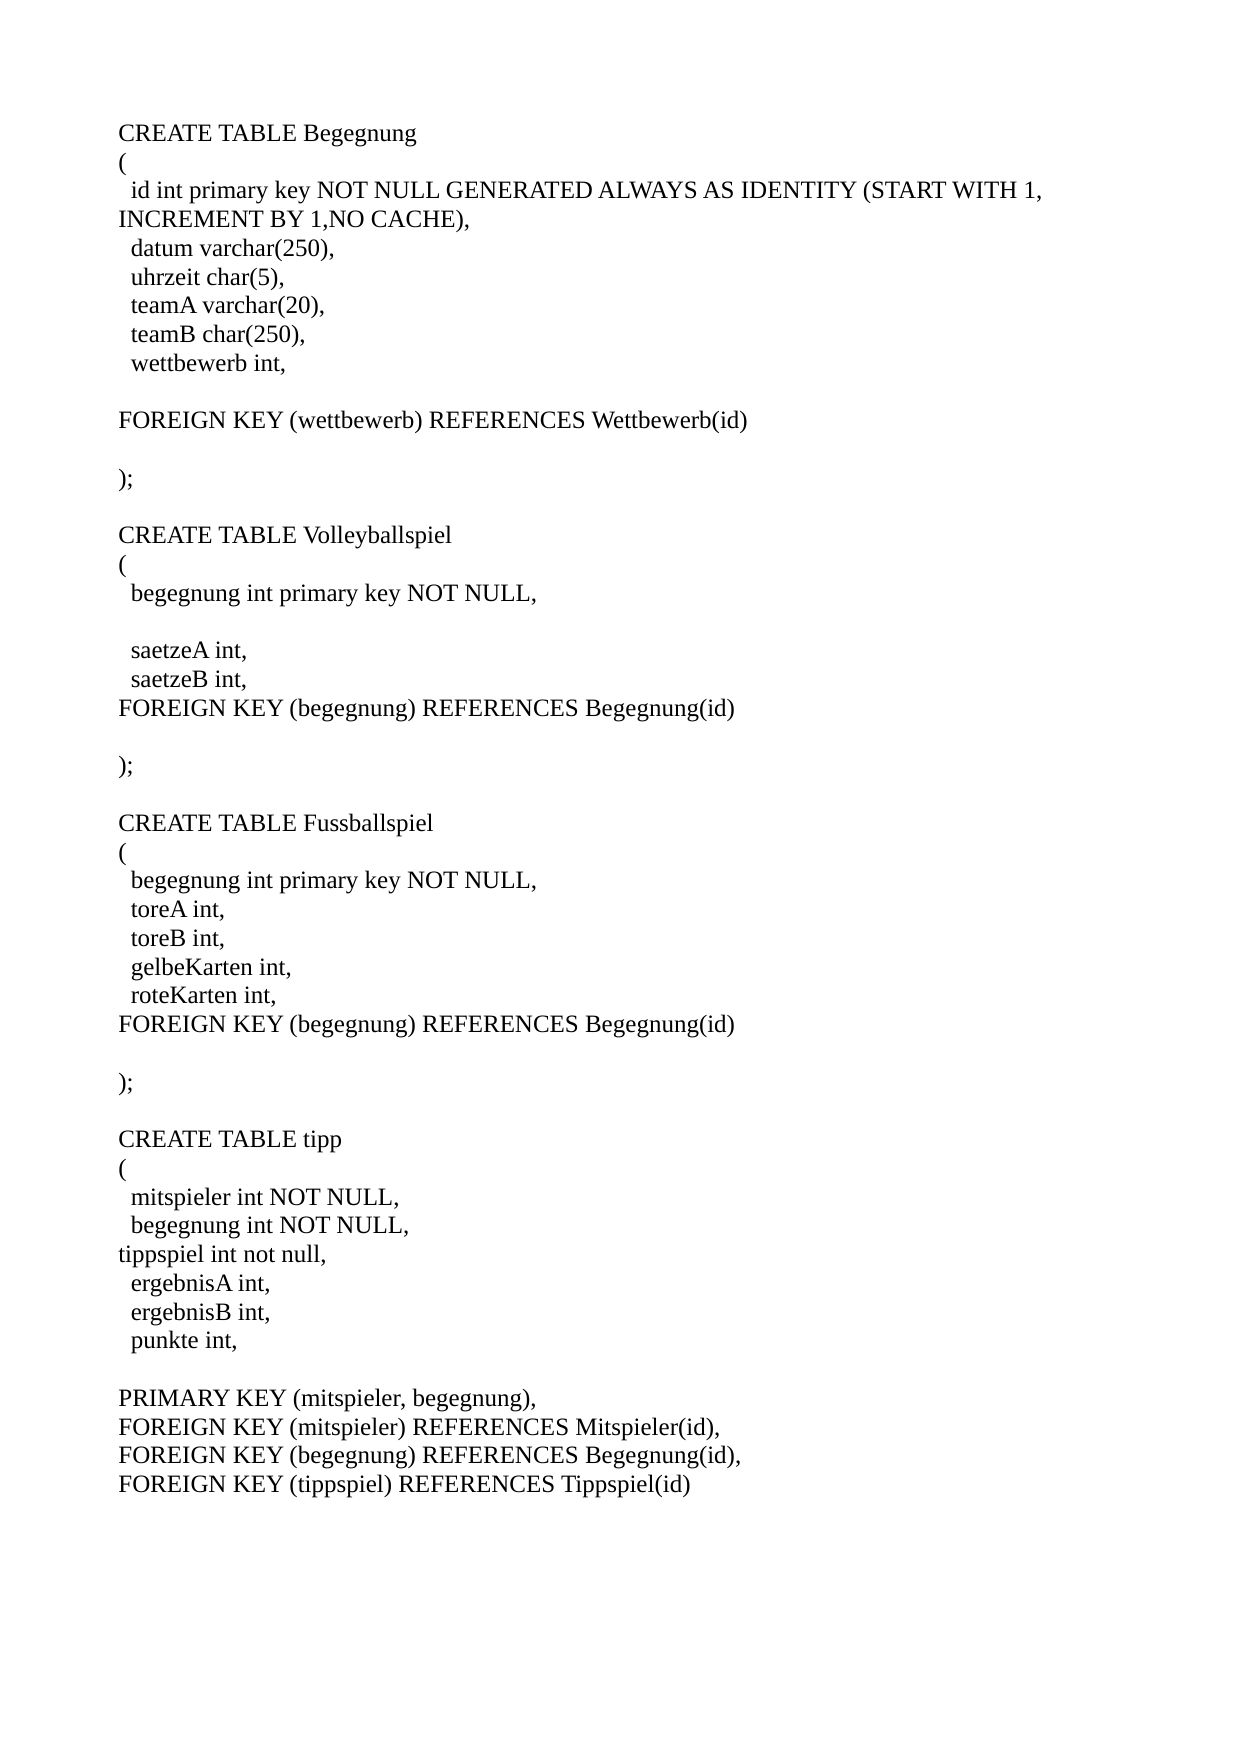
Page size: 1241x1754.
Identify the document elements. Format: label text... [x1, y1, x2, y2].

text begegnung int NOT NULL, [118, 1211, 1122, 1239]
text ); [118, 463, 1122, 492]
text CREATE TABLE tipp [118, 1124, 1122, 1153]
text FOREIGN KEY (wettbewerb) REFERENCES Wettbewerb(id) [118, 406, 1122, 434]
text teamA varchar(20), [118, 291, 1122, 319]
text begegnung int primary key NOT NULL, [118, 578, 1122, 607]
text FOREIGN KEY (begegnung) REFERENCES Begegnung(id) [118, 693, 1122, 722]
text teamB char(250), [118, 319, 1122, 348]
text wettbewerb int, [118, 348, 1122, 377]
text ( [118, 1153, 1122, 1182]
text toreB int, [118, 923, 1122, 952]
text datum varchar(250), [118, 233, 1122, 262]
text tippspiel int not null, [118, 1239, 1122, 1268]
text roteKarten int, [118, 981, 1122, 1009]
text ( [118, 837, 1122, 866]
text FOREIGN KEY (begegnung) REFERENCES Begegnung(id), [118, 1441, 1122, 1469]
text CREATE TABLE Fussballspiel [118, 808, 1122, 837]
text PRIMARY KEY (mitspieler, begegnung), [118, 1383, 1122, 1412]
text ( [118, 549, 1122, 578]
text FOREIGN KEY (begegnung) REFERENCES Begegnung(id) [118, 1009, 1122, 1038]
text gelbeKarten int, [118, 952, 1122, 981]
text saetzeB int, [118, 664, 1122, 693]
text ergebnisA int, [118, 1268, 1122, 1297]
text ); [118, 751, 1122, 779]
text ); [118, 1067, 1122, 1096]
text uhrzeit char(5), [118, 262, 1122, 291]
text ergebnisB int, [118, 1297, 1122, 1326]
text ( [118, 147, 1122, 176]
text saetzeA int, [118, 636, 1122, 664]
text toreA int, [118, 894, 1122, 923]
text id int primary key NOT NULL GENERATED ALWAYS AS IDENTITY (START WITH 1, INCREMENT BY 1,NO CACHE), [118, 176, 1122, 233]
text CREATE TABLE Volleyballspiel [118, 521, 1122, 549]
text punkte int, [118, 1326, 1122, 1354]
text CREATE TABLE Begegnung [118, 118, 1122, 147]
text FOREIGN KEY (mitspieler) REFERENCES Mitspieler(id), [118, 1412, 1122, 1441]
text begegnung int primary key NOT NULL, [118, 866, 1122, 894]
text mitspieler int NOT NULL, [118, 1182, 1122, 1211]
text FOREIGN KEY (tippspiel) REFERENCES Tippspiel(id) [118, 1469, 1122, 1498]
